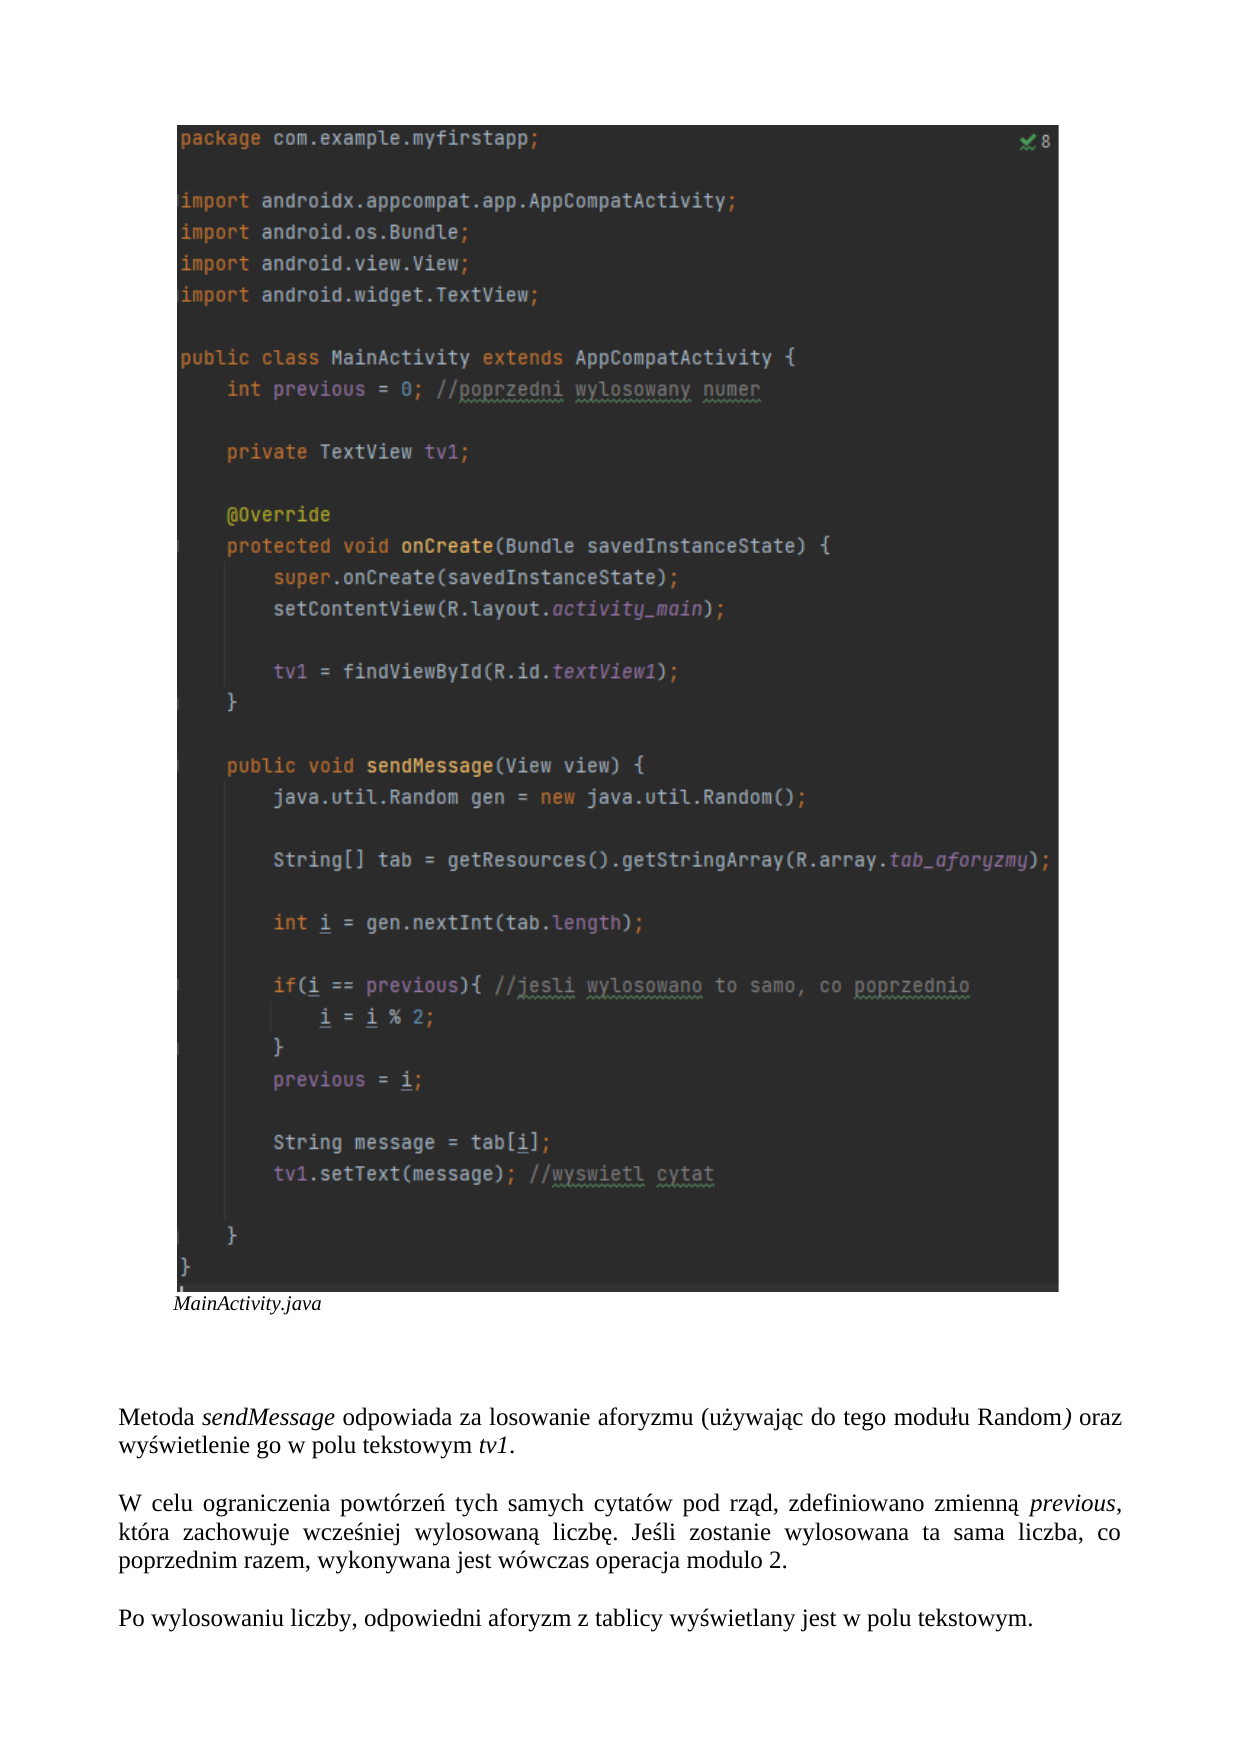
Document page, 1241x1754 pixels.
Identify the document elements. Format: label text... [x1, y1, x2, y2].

picture [177, 125, 1059, 1292]
text W celu ograniczenia powtórzeń tych samych cytatów pod rząd, zdefiniowano zmienną previous, która zachowuje wcześniej wylosowaną liczbę. Jeśli zostanie wylosowana ta sama liczba, co poprzednim razem, wykonywana jest wówczas operacja modulo 2. [118, 1488, 1122, 1574]
text Metoda sendMessage odpowiada za losowanie aforyzmu (używając do tego modułu Random) oraz wyświetlenie go w polu tekstowym tv1. [118, 1402, 1122, 1459]
text MainActivity.java [173, 138, 1063, 1315]
text Po wylosowaniu liczby, odpowiedni aforyzm z tablicy wyświetlany jest w polu tekstowym. [118, 1603, 1122, 1632]
